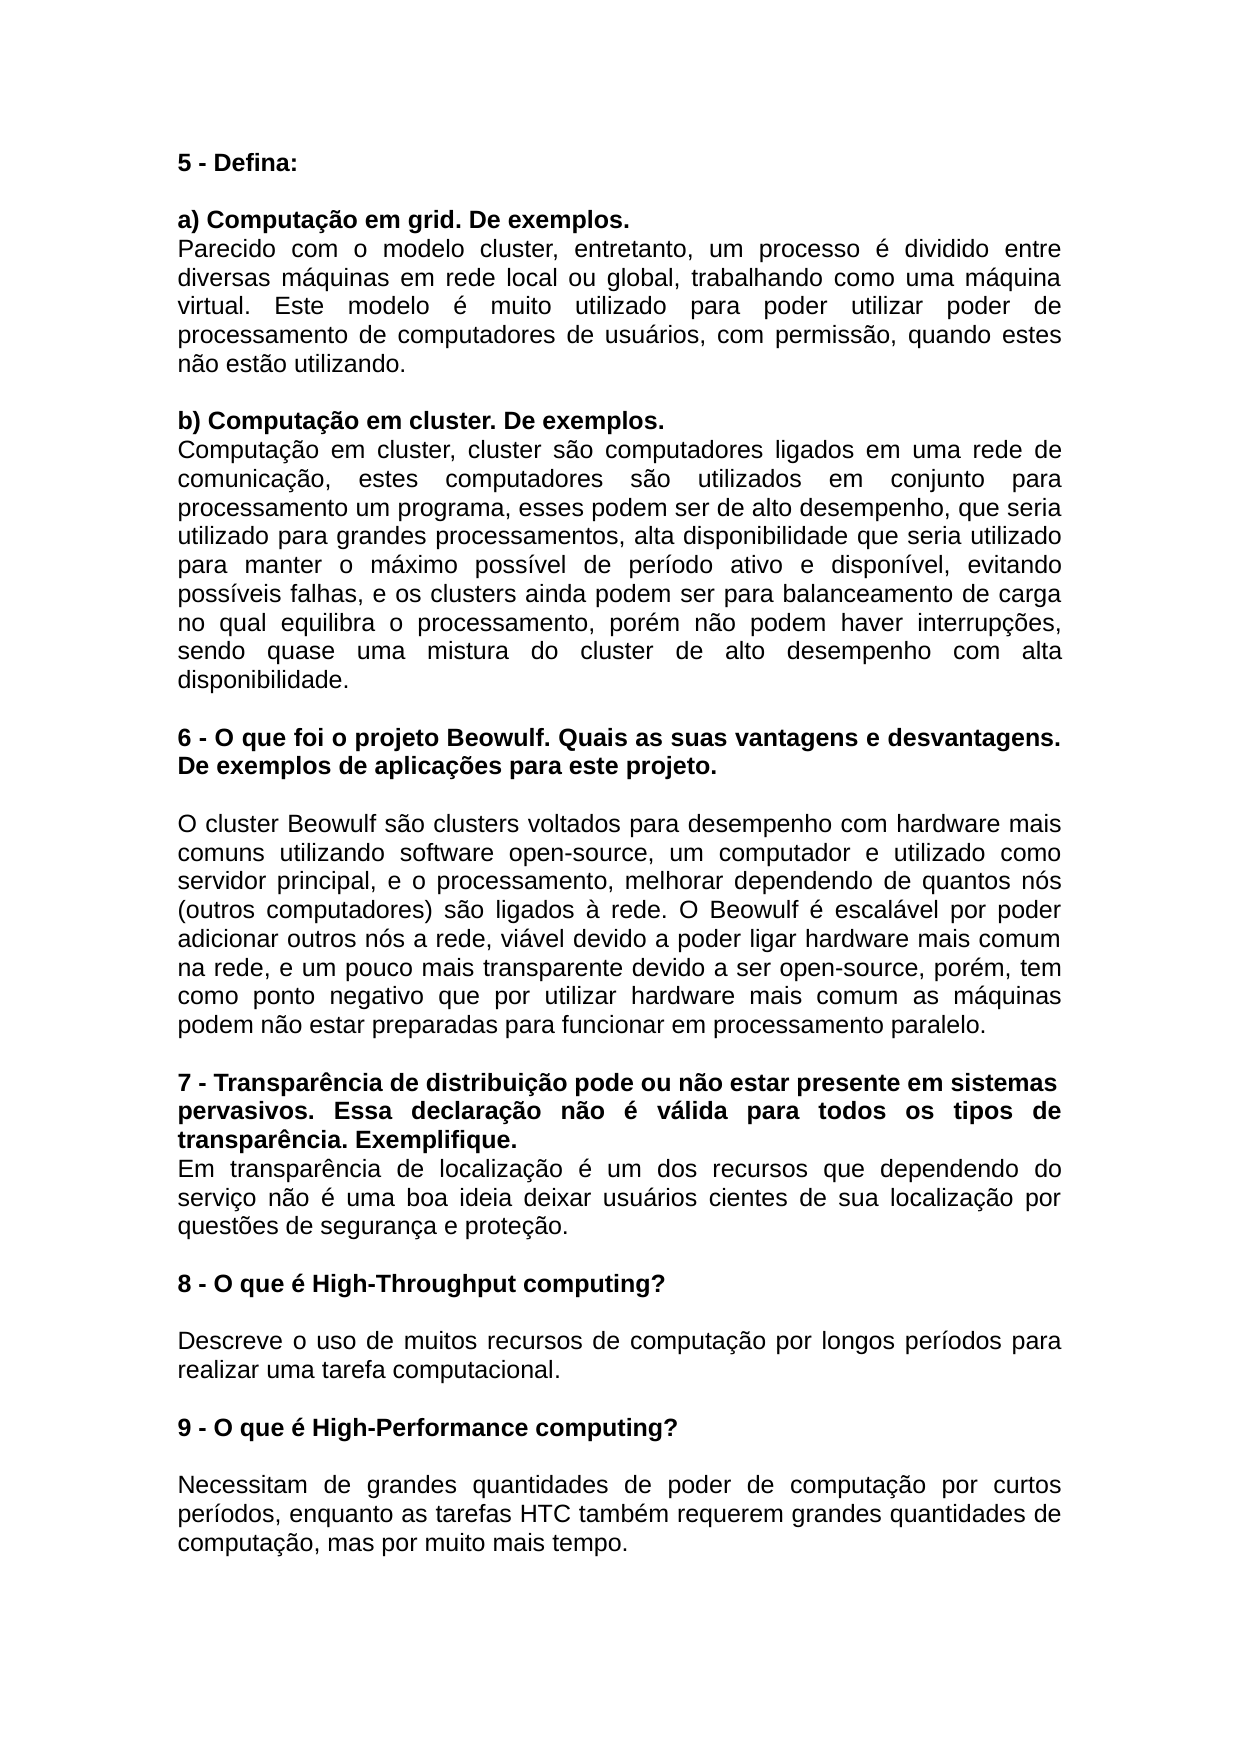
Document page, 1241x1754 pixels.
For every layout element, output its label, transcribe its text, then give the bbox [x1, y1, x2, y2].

text a) Computação em grid. De exemplos. [177, 205, 1063, 234]
text O cluster Beowulf são clusters voltados para desempenho com hardware mais comuns utilizando software open-source, um computador e utilizado como servidor principal, e o processamento, melhorar dependendo de quantos nós (outros computadores) são ligados à rede. O Beowulf é escalável por poder adicionar outros nós a rede, viável devido a poder ligar hardware mais comum na rede, e um pouco mais transparente devido a ser open-source, porém, tem como ponto negativo que por utilizar hardware mais comum as máquinas podem não estar preparadas para funcionar em processamento paralelo. [177, 809, 1063, 1039]
text Computação em cluster, cluster são computadores ligados em uma rede de comunicação, estes computadores são utilizados em conjunto para processamento um programa, esses podem ser de alto desempenho, que seria utilizado para grandes processamentos, alta disponibilidade que seria utilizado para manter o máximo possível de período ativo e disponível, evitando possíveis falhas, e os clusters ainda podem ser para balanceamento de carga no qual equilibra o processamento, porém não podem haver interrupções, sendo quase uma mistura do cluster de alto desempenho com alta disponibilidade. [177, 435, 1063, 694]
text Necessitam de grandes quantidades de poder de computação por curtos períodos, enquanto as tarefas HTC também requerem grandes quantidades de computação, mas por muito mais tempo. [177, 1470, 1063, 1556]
text 5 - Defina: [177, 148, 1063, 176]
text 8 - O que é High-Throughput computing? [177, 1269, 1063, 1298]
text Em transparência de localização é um dos recursos que dependendo do serviço não é uma boa ideia deixar usuários cientes de sua localização por questões de segurança e proteção. [177, 1154, 1063, 1240]
text 9 - O que é High-Performance computing? [177, 1413, 1063, 1441]
text Descreve o uso de muitos recursos de computação por longos períodos para realizar uma tarefa computacional. [177, 1326, 1063, 1384]
text 7 - Transparência de distribuição pode ou não estar presente em sistemas [177, 1068, 1063, 1096]
text pervasivos. Essa declaração não é válida para todos os tipos de transparência. Exemplifique. [177, 1096, 1063, 1154]
text Parecido com o modelo cluster, entretanto, um processo é dividido entre diversas máquinas em rede local ou global, trabalhando como uma máquina virtual. Este modelo é muito utilizado para poder utilizar poder de processamento de computadores de usuários, com permissão, quando estes não estão utilizando. [177, 234, 1063, 378]
text b) Computação em cluster. De exemplos. [177, 406, 1063, 435]
text 6 - O que foi o projeto Beowulf. Quais as suas vantagens e desvantagens. De exemplos de aplicações para este projeto. [177, 723, 1063, 780]
